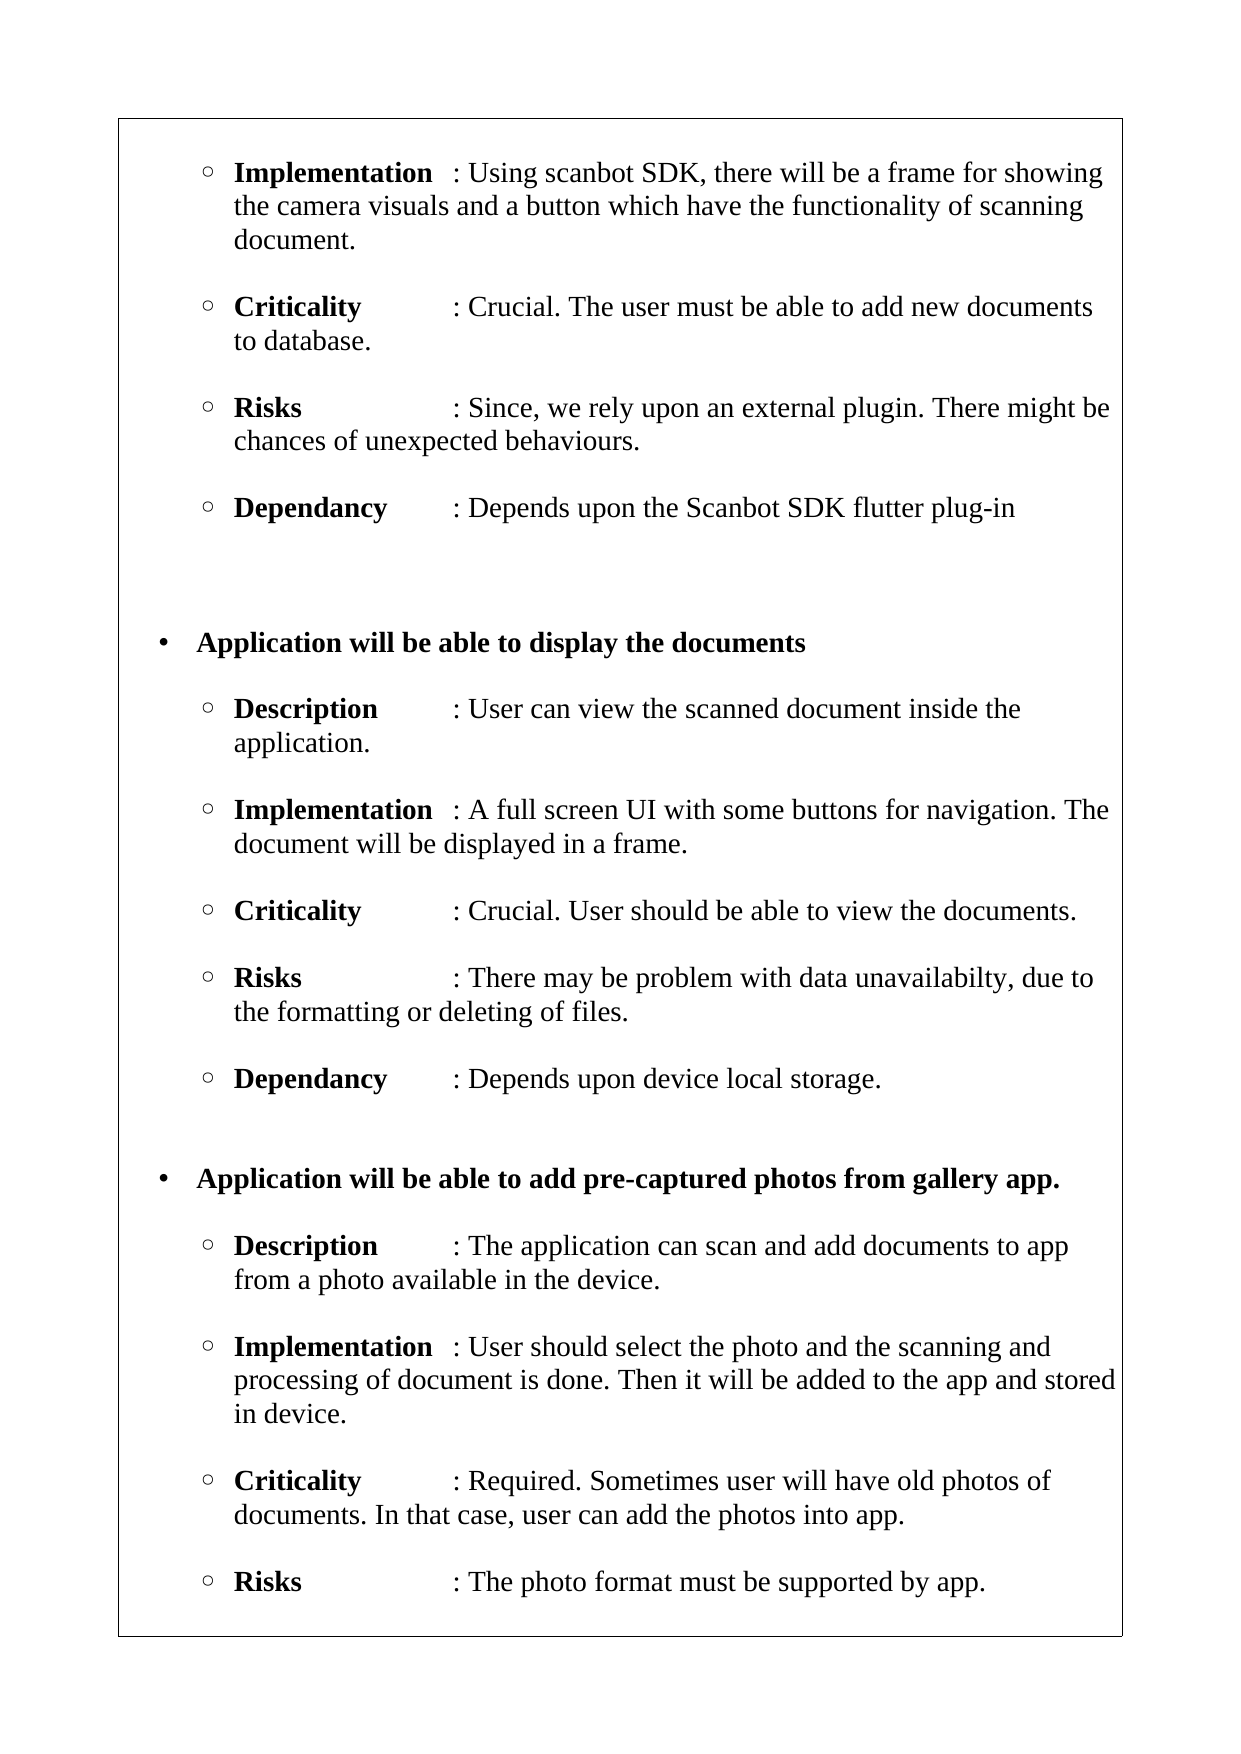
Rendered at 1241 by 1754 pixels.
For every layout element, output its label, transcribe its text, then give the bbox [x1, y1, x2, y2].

list Implementation : User should select the photo and the scanning and processing of document is done. Then it will be added to the app and stored in device. [196, 1329, 1119, 1429]
list Application will be able to add pre-captured photos from gallery app. [159, 1161, 1119, 1195]
list Dependancy : Depends upon device local storage. [196, 1061, 1119, 1094]
list Dependancy : Depends upon the Scanbot SDK flutter plug-in [196, 490, 1119, 524]
list Application will be able to display the documents [159, 625, 1119, 658]
list Risks : There may be problem with data unavailabilty, due to the formatting or deleting of files. [196, 960, 1119, 1027]
list Criticality : Crucial. The user must be able to add new documents to database. [196, 289, 1119, 356]
list Risks : Since, we rely upon an external plugin. There might be chances of unexpected behaviours. [196, 390, 1119, 457]
list Description : The application can scan and add documents to app from a photo available in the device. [196, 1228, 1119, 1295]
list Description : User can view the scanned document inside the application. [196, 691, 1119, 758]
list Implementation : A full screen UI with some buttons for navigation. The document will be displayed in a frame. [196, 792, 1119, 859]
list Risks : The photo format must be supported by app. [196, 1564, 1119, 1597]
list Criticality : Crucial. User should be able to view the documents. [196, 893, 1119, 926]
list Implementation : Using scanbot SDK, there will be a frame for showing the camera visuals and a button which have the functionality of scanning document. [196, 155, 1119, 255]
list Criticality : Required. Sometimes user will have old photos of documents. In that case, user can add the photos into app. [196, 1463, 1119, 1530]
